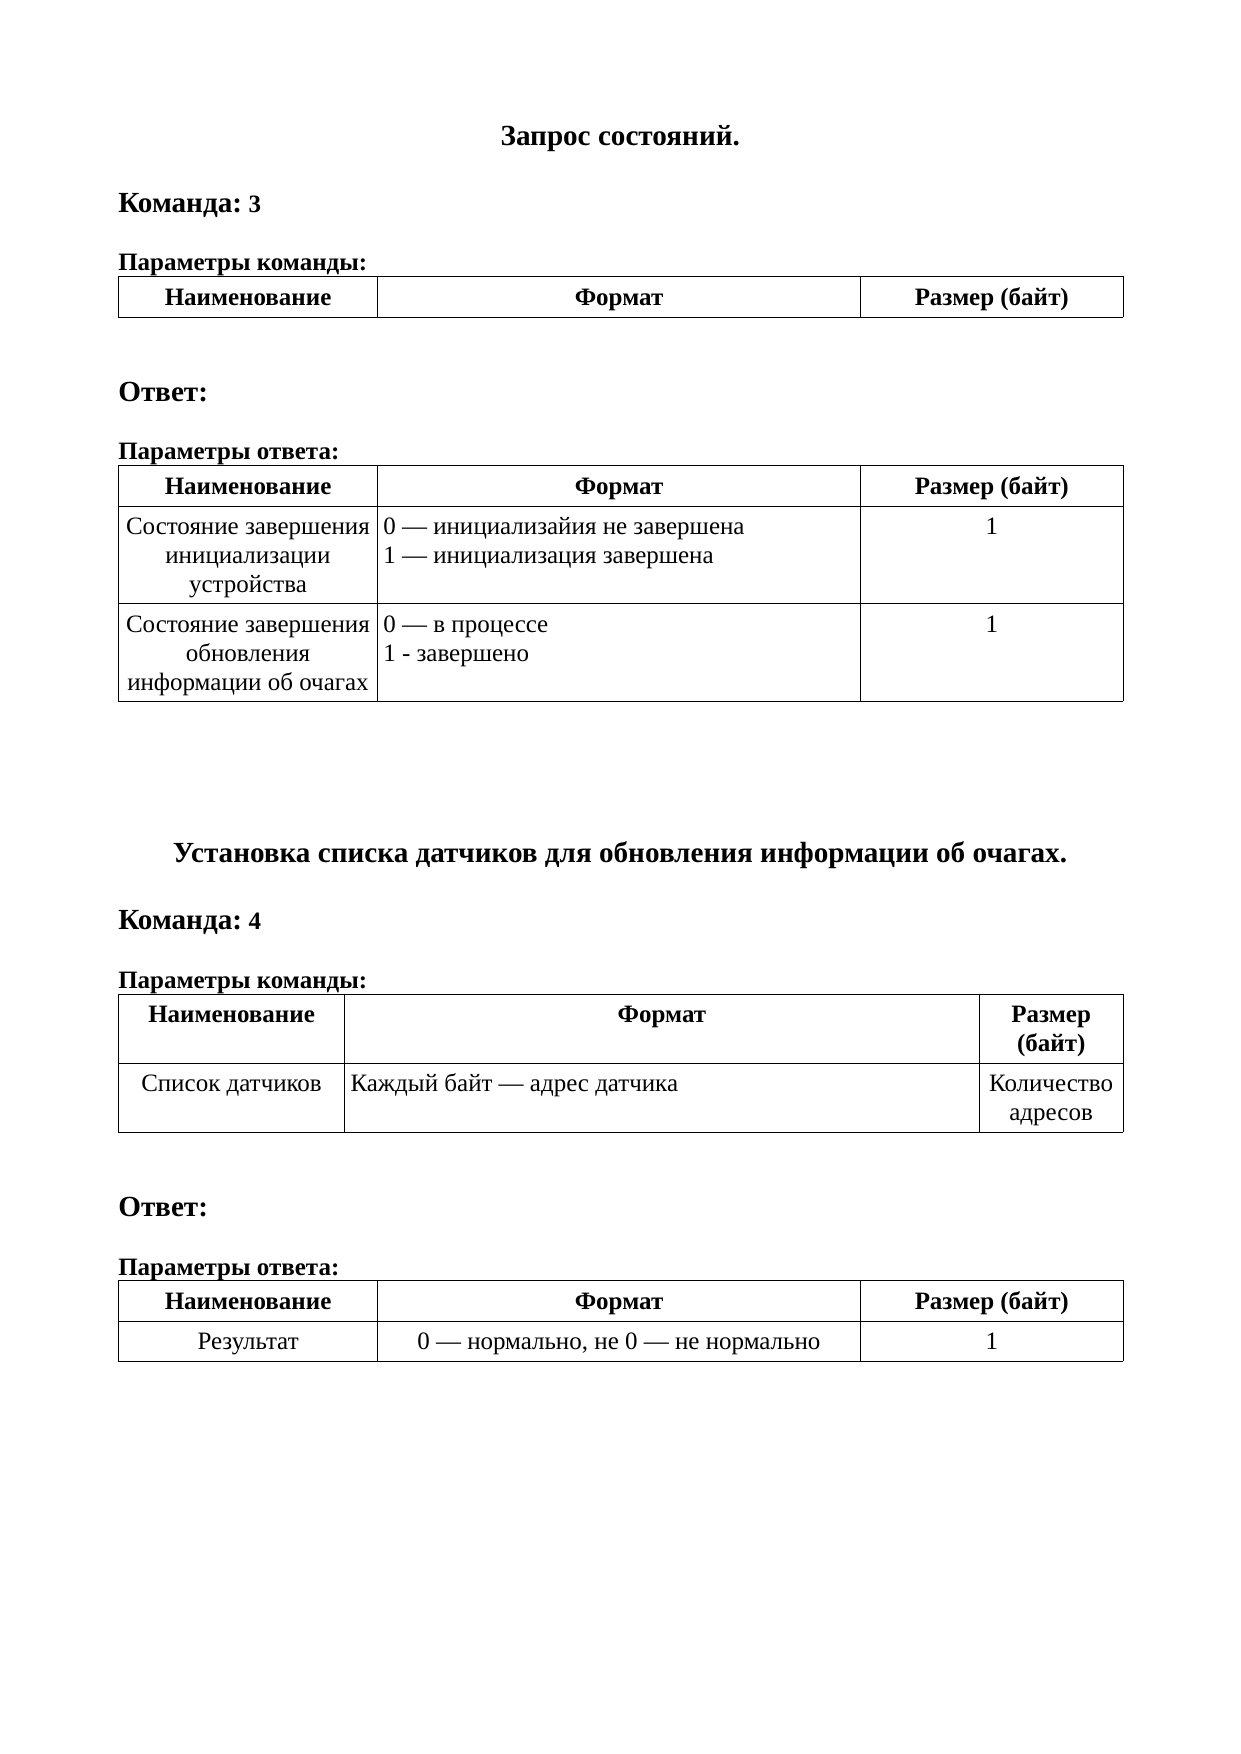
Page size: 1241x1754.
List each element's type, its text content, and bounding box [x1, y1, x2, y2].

table_cell Количество адресов [980, 1064, 1123, 1132]
table_header Формат [345, 995, 979, 1063]
table_cell Состояние завершения обновления информации об очагах [119, 604, 377, 701]
table_cell 1 [861, 1322, 1123, 1361]
table_cell 1 [861, 507, 1123, 603]
table_header Формат [378, 277, 860, 317]
text Параметры команды: [118, 247, 1122, 276]
table_cell Результат [119, 1322, 377, 1361]
text Параметры ответа: [118, 1252, 1122, 1280]
table_cell 0 — нормально, не 0 — не нормально [378, 1322, 860, 1361]
text Команда: 4 [118, 902, 1122, 936]
table_header Наименование [119, 466, 377, 506]
table_cell 1 [861, 604, 1123, 701]
table_header Наименование [119, 995, 344, 1063]
text Ответ: [118, 374, 1122, 408]
table_header Размер (байт) [861, 277, 1123, 317]
text Установка списка датчиков для обновления информации об очагах. [118, 835, 1122, 869]
text Ответ: [118, 1189, 1122, 1223]
table_header Формат [378, 466, 860, 506]
text Параметры команды: [118, 965, 1122, 993]
table_cell Список датчиков [119, 1064, 344, 1132]
table_header Размер (байт) [861, 466, 1123, 506]
table_header Размер (байт) [980, 995, 1123, 1063]
table_header Наименование [119, 277, 377, 317]
table_cell Состояние завершения инициализации устройства [119, 507, 377, 603]
table_cell Каждый байт — адрес датчика [345, 1064, 979, 1132]
table_header Формат [378, 1281, 860, 1321]
table_header Наименование [119, 1281, 377, 1321]
table_cell 0 — в процессе 1 - завершено [378, 604, 860, 701]
text Запрос состояний. [118, 118, 1122, 152]
text Параметры ответа: [118, 436, 1122, 465]
table_header Размер (байт) [861, 1281, 1123, 1321]
table_cell 0 — инициализайия не завершена 1 — инициализация завершена [378, 507, 860, 603]
text Команда: 3 [118, 185, 1122, 219]
